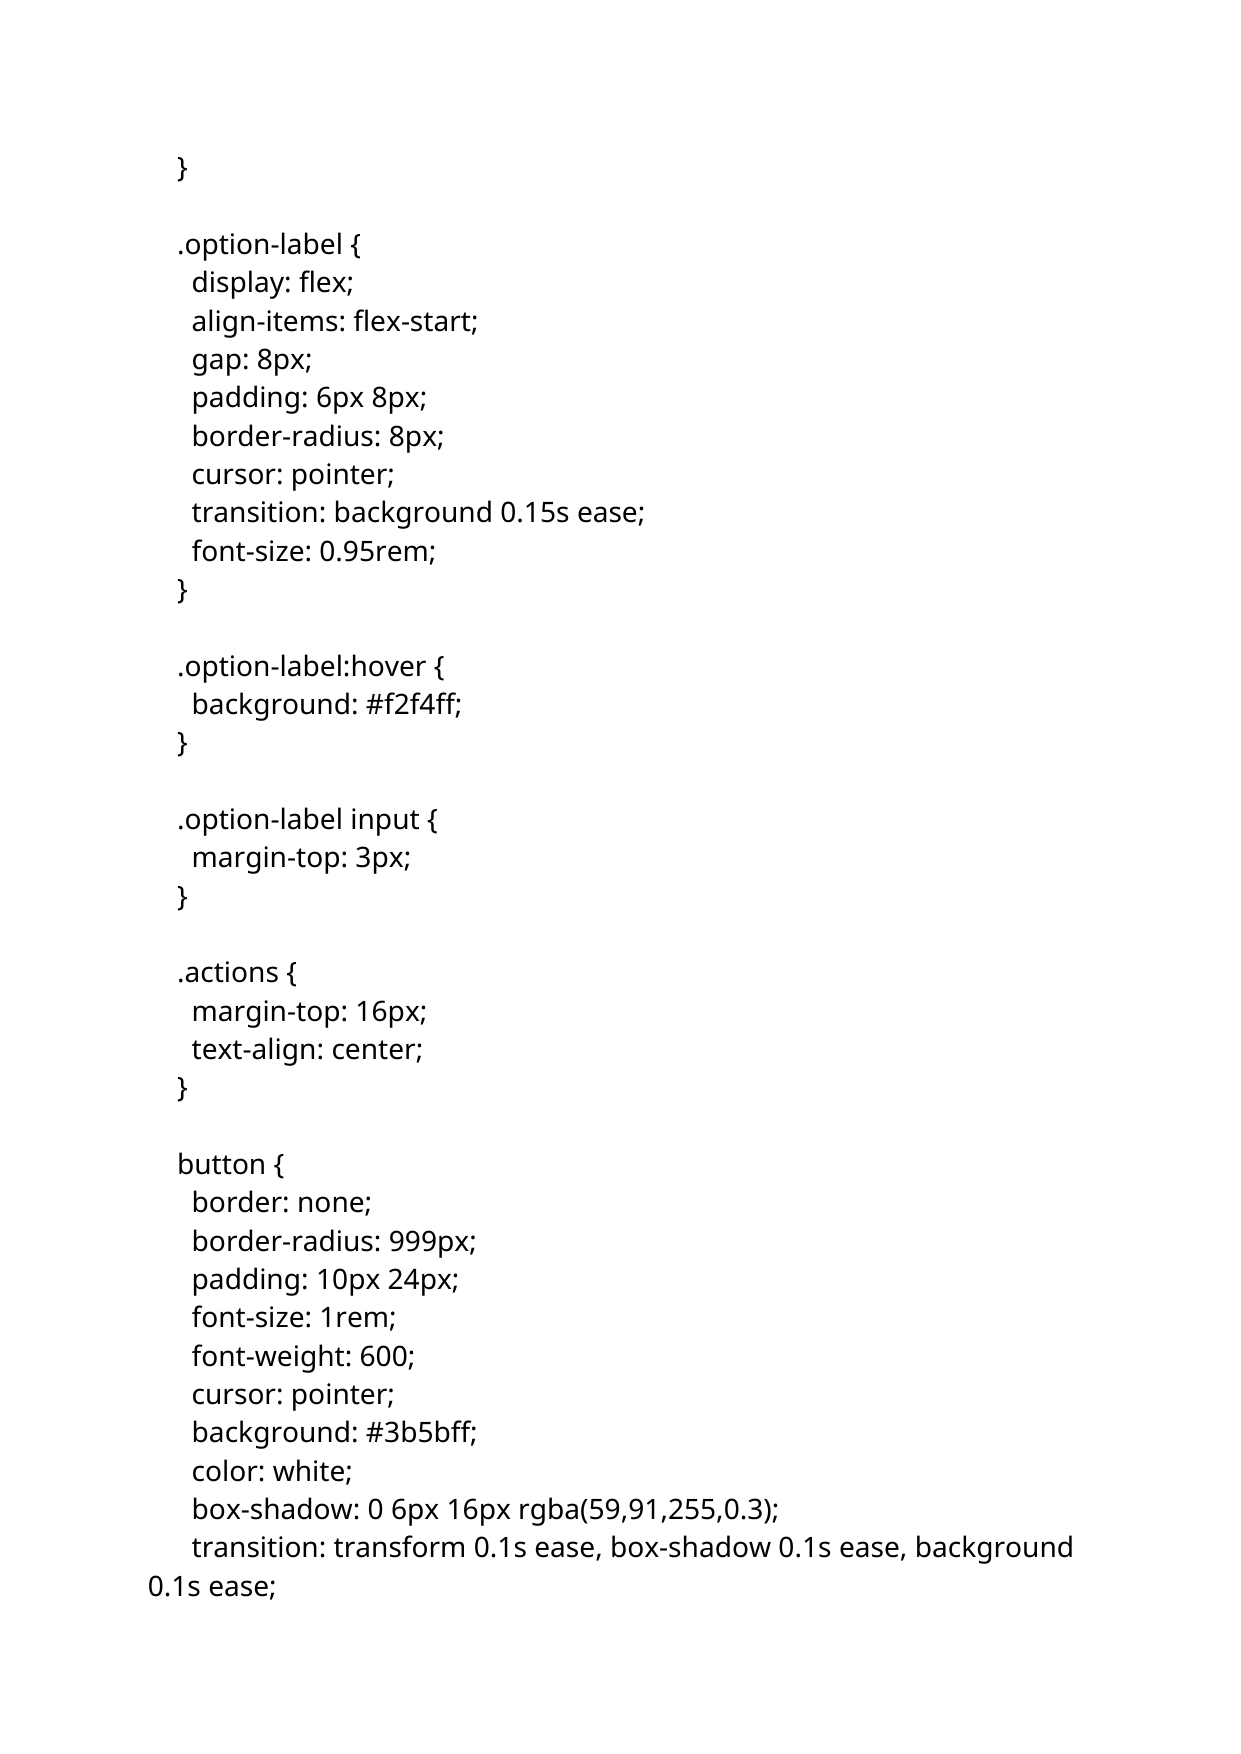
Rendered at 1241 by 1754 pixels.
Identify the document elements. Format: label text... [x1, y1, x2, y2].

text border: none; [148, 1183, 1093, 1221]
text background: #f2f4ff; [148, 684, 1093, 723]
text margin-top: 16px; [148, 991, 1093, 1029]
text } [148, 723, 1093, 761]
text cursor: pointer; [148, 454, 1093, 493]
text font-size: 0.95rem; [148, 531, 1093, 569]
text } [148, 1068, 1093, 1106]
text margin-top: 3px; [148, 838, 1093, 876]
text color: white; [148, 1451, 1093, 1489]
text text-align: center; [148, 1029, 1093, 1068]
text display: flex; [148, 263, 1093, 301]
text button { [148, 1144, 1093, 1183]
text gap: 8px; [148, 339, 1093, 378]
text .option-label { [148, 224, 1093, 263]
text padding: 6px 8px; [148, 378, 1093, 416]
text } [148, 876, 1093, 914]
text .option-label input { [148, 799, 1093, 838]
text transition: background 0.15s ease; [148, 493, 1093, 531]
text background: #3b5bff; [148, 1413, 1093, 1451]
text border-radius: 999px; [148, 1221, 1093, 1259]
text font-weight: 600; [148, 1336, 1093, 1374]
text border-radius: 8px; [148, 416, 1093, 454]
text } [148, 569, 1093, 608]
text cursor: pointer; [148, 1374, 1093, 1413]
text font-size: 1rem; [148, 1298, 1093, 1336]
text box-shadow: 0 6px 16px rgba(59,91,255,0.3); [148, 1489, 1093, 1528]
text transition: transform 0.1s ease, box-shadow 0.1s ease, background 0.1s ease; [148, 1528, 1093, 1604]
text padding: 10px 24px; [148, 1259, 1093, 1298]
text .actions { [148, 953, 1093, 991]
text .option-label:hover { [148, 646, 1093, 684]
text } [148, 148, 1093, 186]
text align-items: flex-start; [148, 301, 1093, 339]
